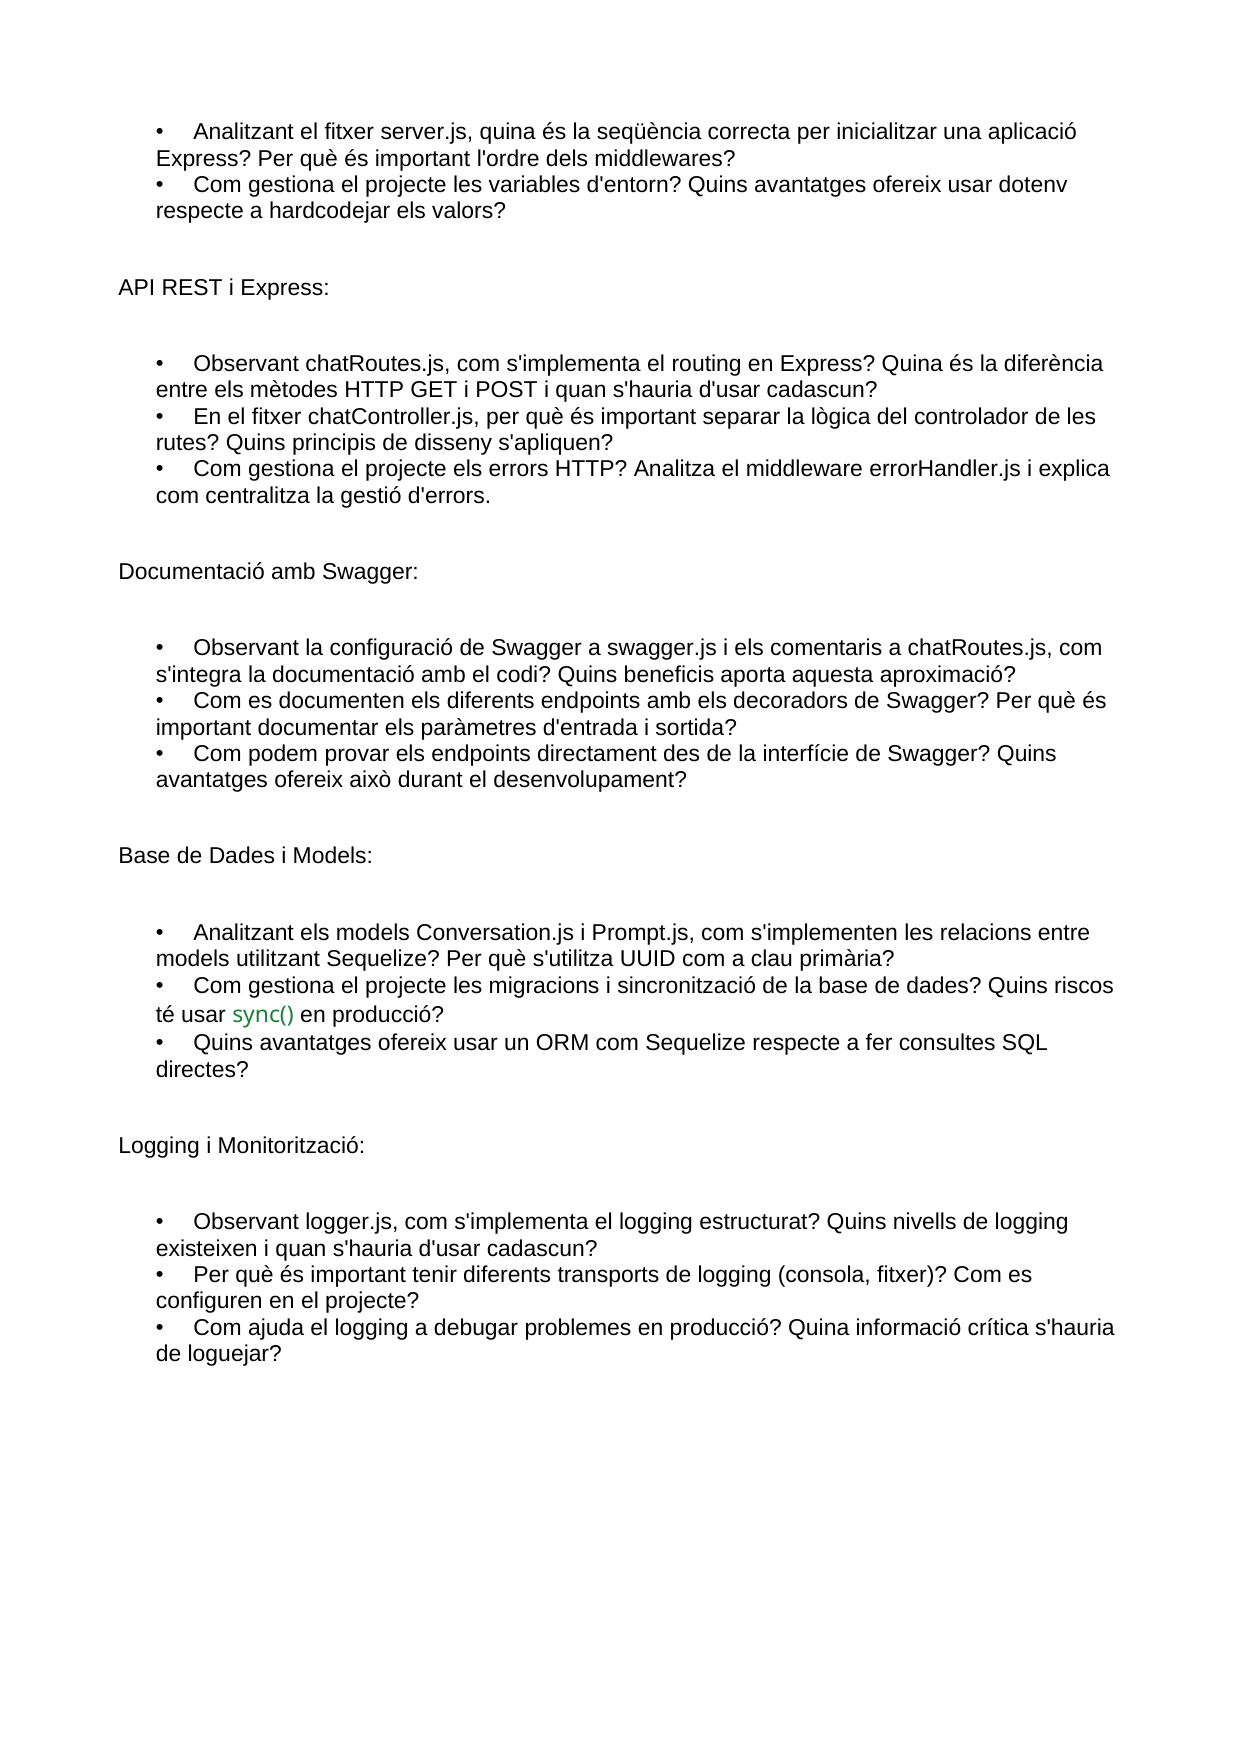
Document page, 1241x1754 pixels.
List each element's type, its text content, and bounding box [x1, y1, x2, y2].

list Analitzant els models Conversation.js i Prompt.js, com s'implementen les relacions entre models utilitzant Sequelize? Per què s'utilitza UUID com a clau primària? [118, 919, 1122, 972]
text Base de Dades i Models: [81, 842, 1122, 869]
list Com ajuda el logging a debugar problemes en producció? Quina informació crítica s'hauria de loguejar? [118, 1314, 1122, 1366]
list Com gestiona el projecte els errors HTTP? Analitza el middleware errorHandler.js i explica com centralitza la gestió d'errors. [118, 455, 1122, 508]
list Observant logger.js, com s'implementa el logging estructurat? Quins nivells de logging existeixen i quan s'hauria d'usar cadascun? [118, 1208, 1122, 1261]
list Observant chatRoutes.js, com s'implementa el routing en Express? Quina és la diferència entre els mètodes HTTP GET i POST i quan s'hauria d'usar cadascun? [118, 350, 1122, 403]
list Com es documenten els diferents endpoints amb els decoradors de Swagger? Per què és important documentar els paràmetres d'entrada i sortida? [118, 687, 1122, 740]
list Com gestiona el projecte les migracions i sincronització de la base de dades? Quins riscos té usar sync() en producció? [118, 972, 1122, 1029]
text API REST i Express: [81, 273, 1122, 300]
list En el fitxer chatController.js, per què és important separar la lògica del controlador de les rutes? Quins principis de disseny s'apliquen? [118, 403, 1122, 455]
list Com gestiona el projecte les variables d'entorn? Quins avantatges ofereix usar dotenv respecte a hardcodejar els valors? [118, 171, 1122, 223]
text Logging i Monitorització: [81, 1132, 1122, 1158]
list Analitzant el fitxer server.js, quina és la seqüència correcta per inicialitzar una aplicació Express? Per què és important l'ordre dels middlewares? [118, 118, 1122, 171]
list Per què és important tenir diferents transports de logging (consola, fitxer)? Com es configuren en el projecte? [118, 1261, 1122, 1314]
list Quins avantatges ofereix usar un ORM com Sequelize respecte a fer consultes SQL directes? [118, 1029, 1122, 1082]
list Com podem provar els endpoints directament des de la interfície de Swagger? Quins avantatges ofereix això durant el desenvolupament? [118, 740, 1122, 792]
text Documentació amb Swagger: [81, 558, 1122, 584]
list Observant la configuració de Swagger a swagger.js i els comentaris a chatRoutes.js, com s'integra la documentació amb el codi? Quins beneficis aporta aquesta aproximació? [118, 634, 1122, 687]
